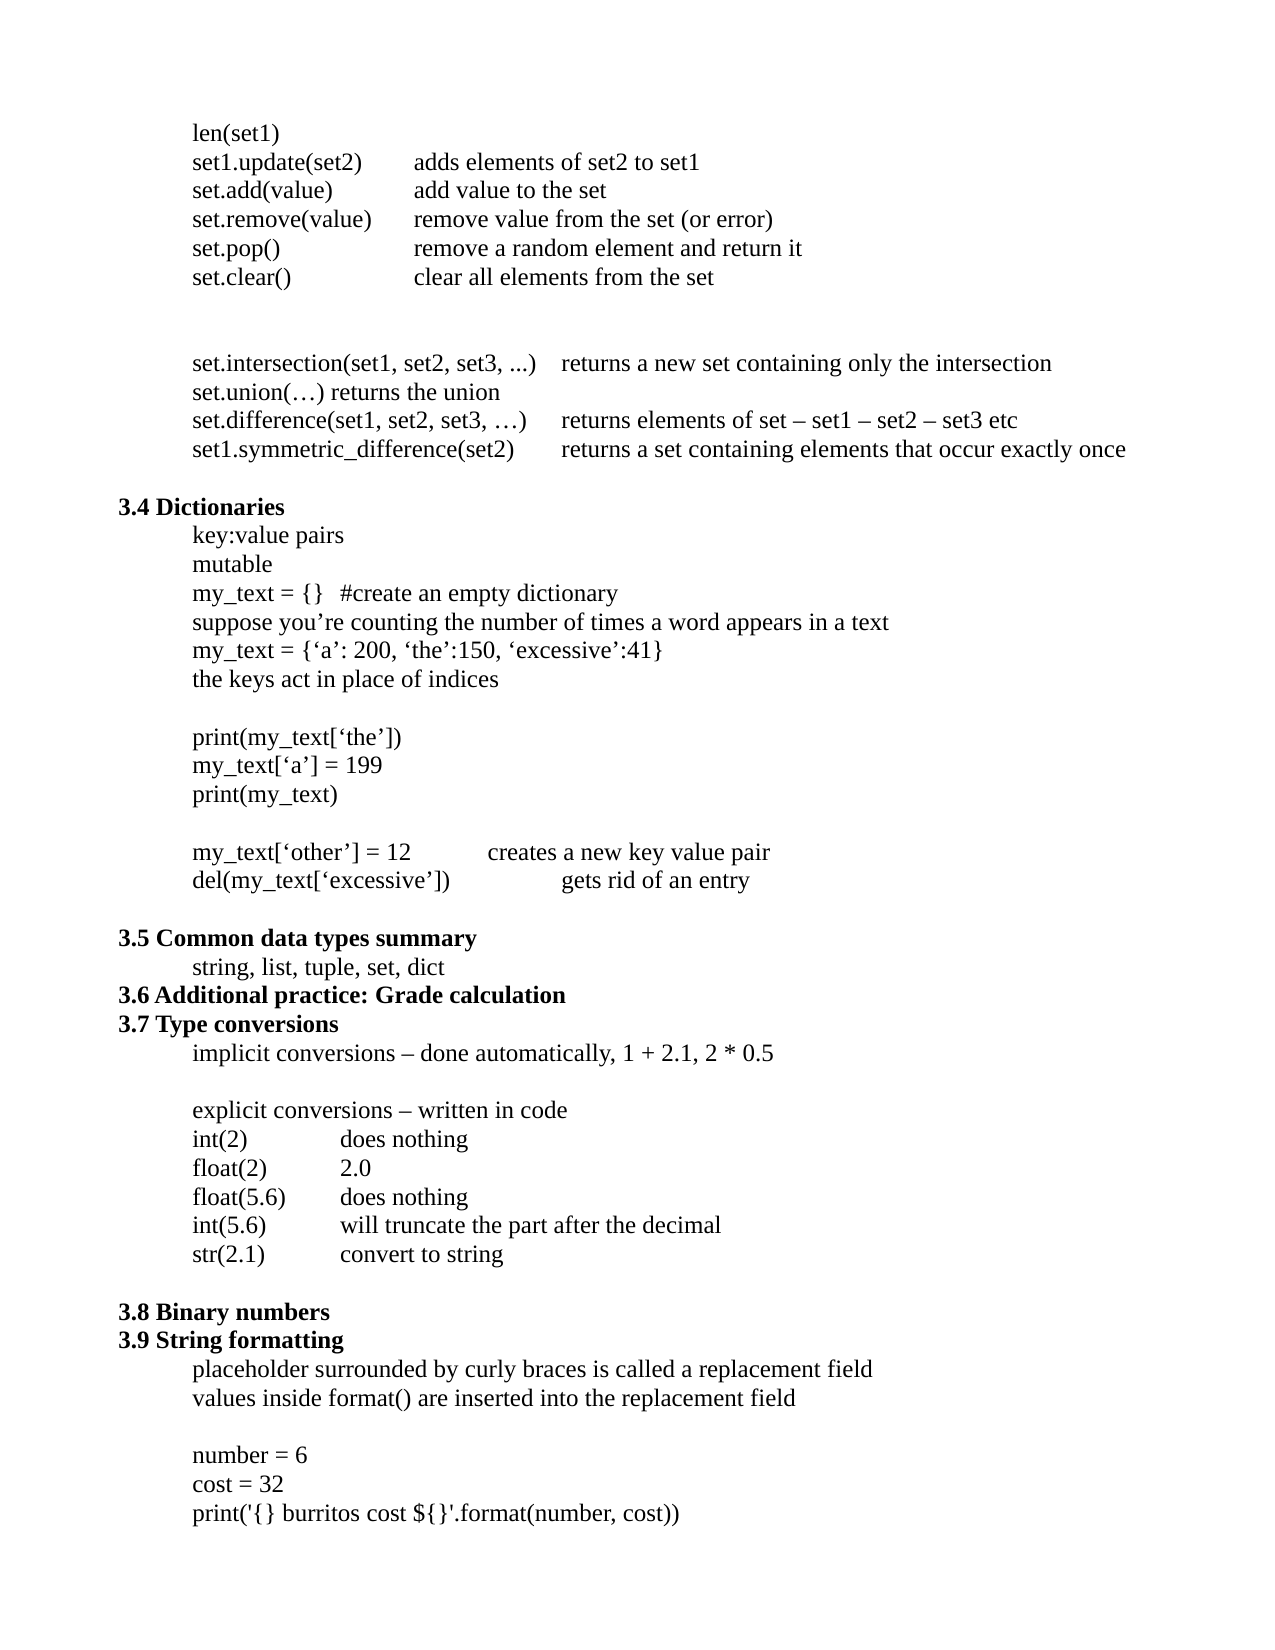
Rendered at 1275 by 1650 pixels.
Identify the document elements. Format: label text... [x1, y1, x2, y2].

text implicit conversions – done automatically, 1 + 2.1, 2 * 0.5 [118, 1038, 1157, 1067]
text string, list, tuple, set, dict [118, 952, 1157, 981]
text set.clear() clear all elements from the set [118, 262, 1157, 291]
text set.pop() remove a random element and return it [118, 233, 1157, 262]
text print(my_text[‘the’]) [118, 722, 1157, 751]
text suppose you’re counting the number of times a word appears in a text [118, 607, 1157, 636]
text 3.6 Additional practice: Grade calculation [118, 981, 1157, 1009]
text my_text[‘other’] = 12 creates a new key value pair [118, 837, 1157, 866]
text placeholder surrounded by curly braces is called a replacement field [118, 1354, 1157, 1383]
text 3.9 String formatting [118, 1326, 1157, 1354]
text len(set1) [118, 118, 1157, 147]
text set.remove(value) remove value from the set (or error) [118, 204, 1157, 233]
text 3.4 Dictionaries [118, 492, 1157, 521]
text 3.5 Common data types summary [118, 923, 1157, 952]
text the keys act in place of indices [118, 664, 1157, 693]
text float(2) 2.0 [118, 1153, 1157, 1182]
text number = 6 [118, 1441, 1157, 1469]
text set.union(…) returns the union [118, 377, 1157, 406]
text my_text = {} #create an empty dictionary [118, 578, 1157, 607]
text print('{} burritos cost ${}'.format(number, cost)) [118, 1498, 1157, 1527]
text explicit conversions – written in code [118, 1096, 1157, 1124]
text set.intersection(set1, set2, set3, ...) returns a new set containing only the intersection [118, 348, 1157, 377]
text int(5.6) will truncate the part after the decimal [118, 1211, 1157, 1239]
text set1.update(set2) adds elements of set2 to set1 [118, 147, 1157, 176]
text 3.8 Binary numbers [118, 1297, 1157, 1326]
text set1.symmetric_difference(set2) returns a set containing elements that occur exactly once [118, 434, 1157, 463]
text set.add(value) add value to the set [118, 176, 1157, 204]
text float(5.6) does nothing [118, 1182, 1157, 1211]
text values inside format() are inserted into the replacement field [118, 1383, 1157, 1412]
text del(my_text[‘excessive’]) gets rid of an entry [118, 866, 1157, 894]
text str(2.1) convert to string [118, 1239, 1157, 1268]
text mutable [118, 549, 1157, 578]
text set.difference(set1, set2, set3, …) returns elements of set – set1 – set2 – set3 etc [118, 406, 1157, 434]
text cost = 32 [118, 1469, 1157, 1498]
text 3.7 Type conversions [118, 1009, 1157, 1038]
text key:value pairs [118, 521, 1157, 549]
text print(my_text) [118, 779, 1157, 808]
text my_text[‘a’] = 199 [118, 751, 1157, 779]
text int(2) does nothing [118, 1124, 1157, 1153]
text my_text = {‘a’: 200, ‘the’:150, ‘excessive’:41} [118, 636, 1157, 664]
